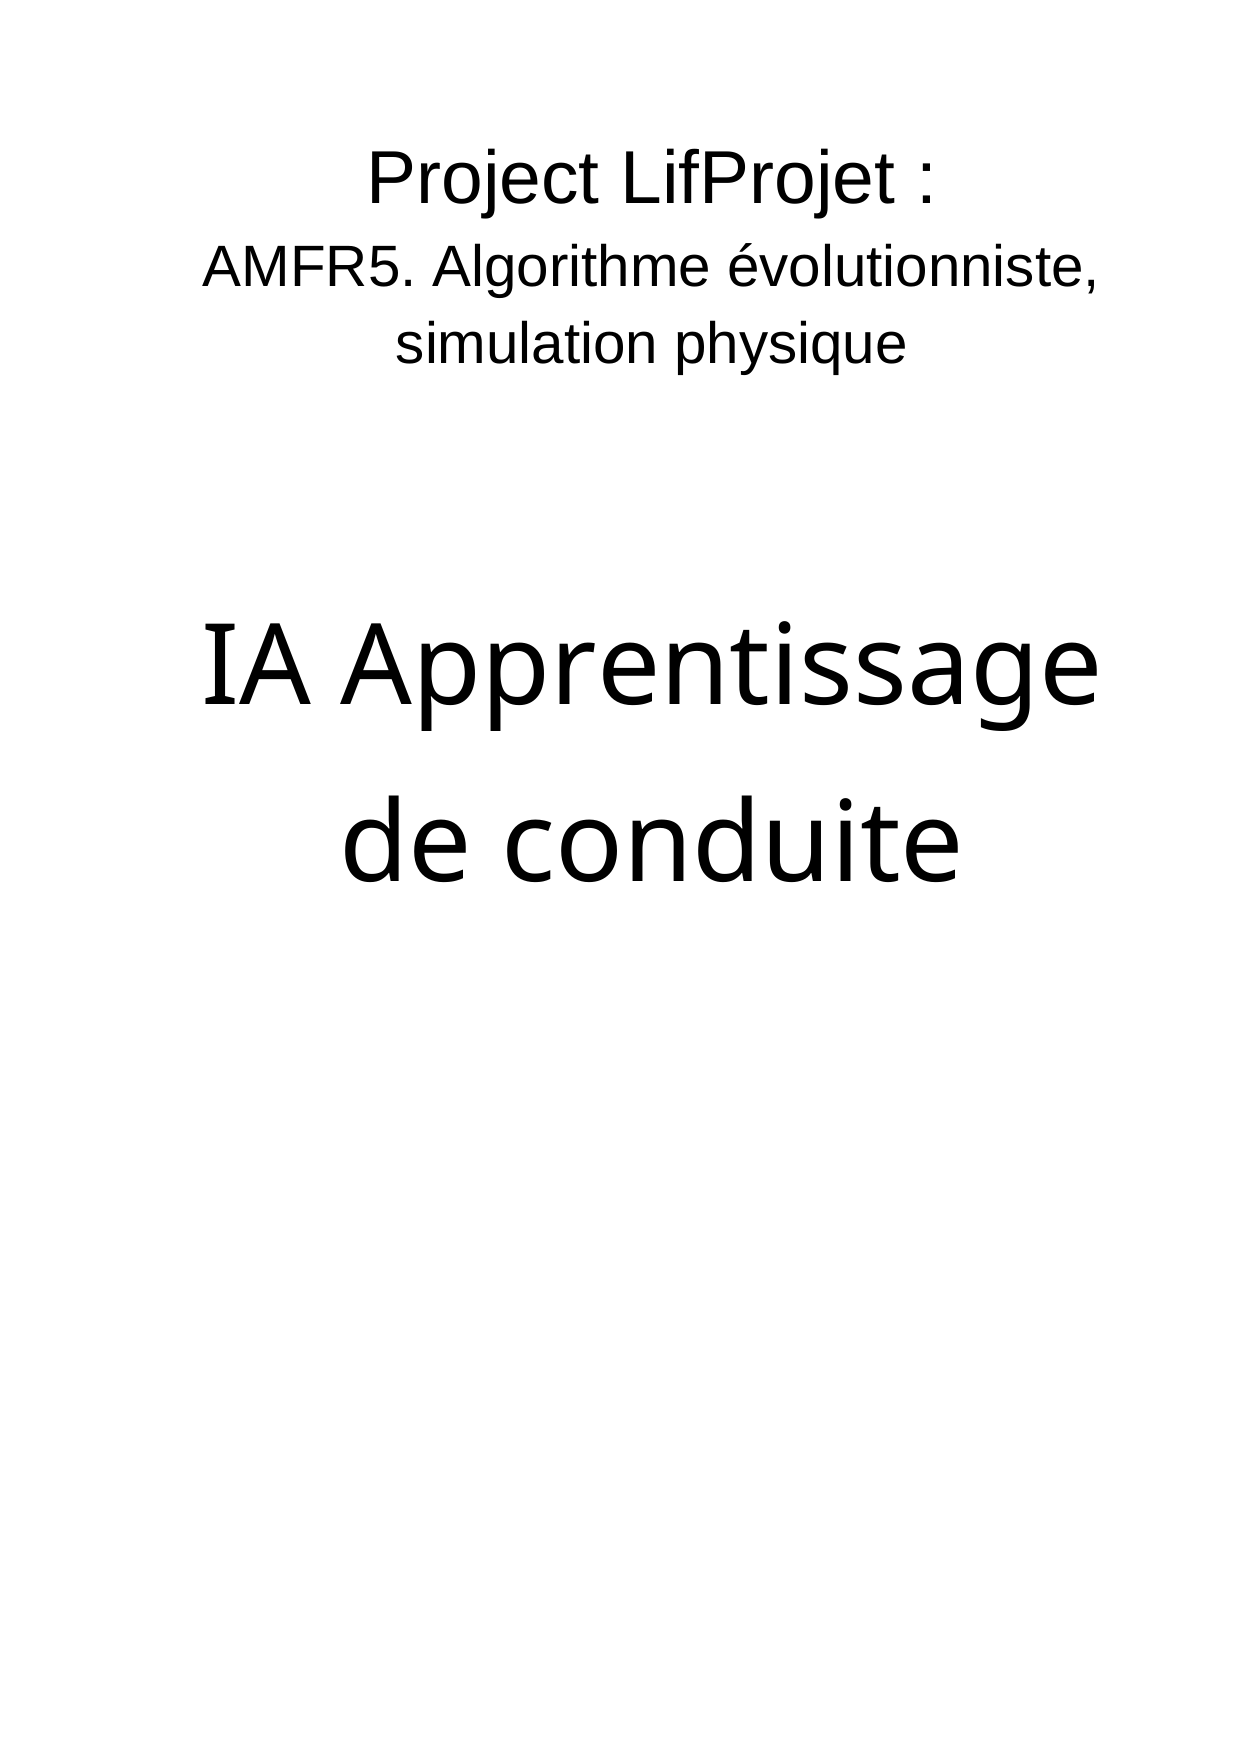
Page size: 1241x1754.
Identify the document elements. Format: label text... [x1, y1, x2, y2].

text AMFR5. Algorithme évolutionniste, simulation physique [150, 232, 1153, 376]
text Project LifProjet : [150, 133, 1153, 219]
text IA Apprentissage de conduite [150, 584, 1153, 914]
